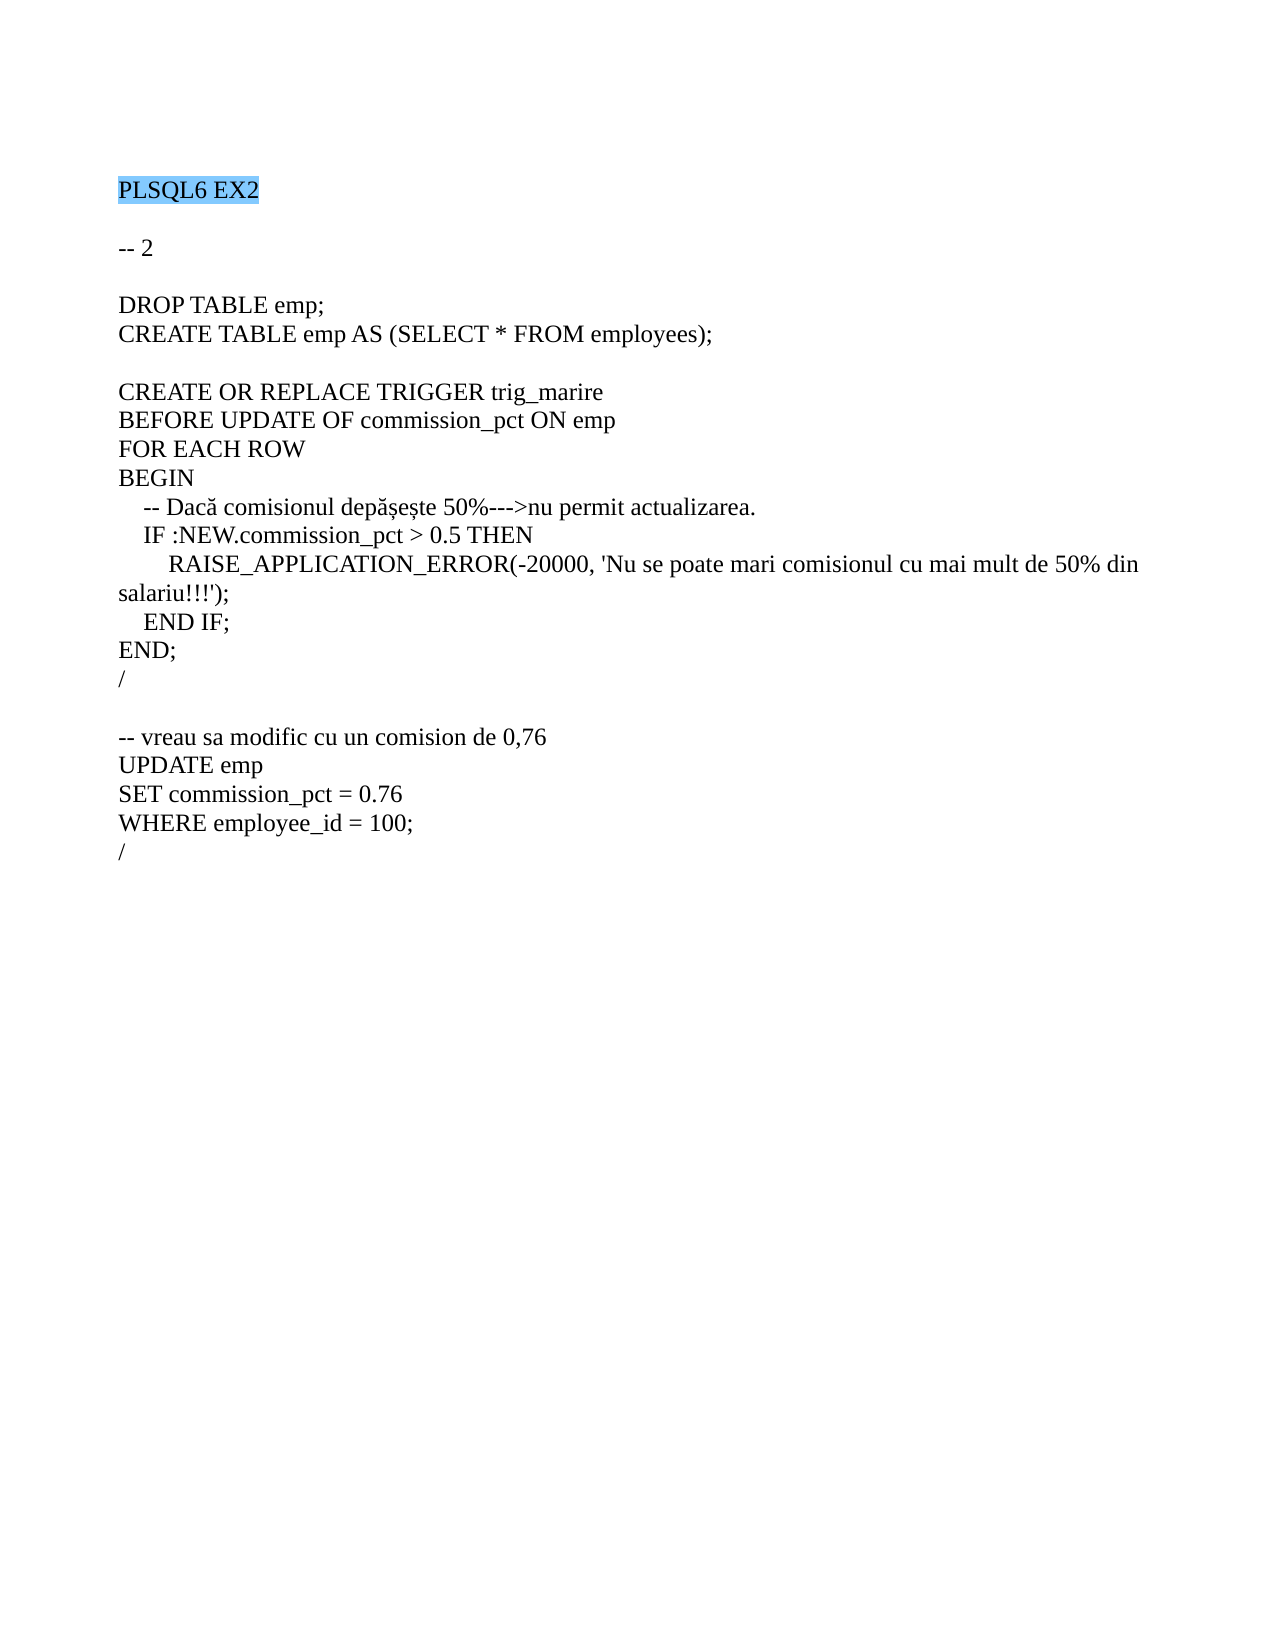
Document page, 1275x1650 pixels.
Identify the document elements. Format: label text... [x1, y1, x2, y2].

text RAISE_APPLICATION_ERROR(-20000, 'Nu se poate mari comisionul cu mai mult de 50% din salariu!!!'); [118, 549, 1157, 607]
text DROP TABLE emp; [118, 291, 1157, 319]
text END; [118, 636, 1157, 664]
text CREATE TABLE emp AS (SELECT * FROM employees); [118, 319, 1157, 348]
text -- 2 [118, 233, 1157, 262]
text WHERE employee_id = 100; [118, 808, 1157, 837]
text / [118, 837, 1157, 866]
text -- vreau sa modific cu un comision de 0,76 [118, 722, 1157, 751]
text SET commission_pct = 0.76 [118, 779, 1157, 808]
text / [118, 664, 1157, 693]
text CREATE OR REPLACE TRIGGER trig_marire [118, 377, 1157, 406]
text UPDATE emp [118, 751, 1157, 779]
text FOR EACH ROW [118, 434, 1157, 463]
text PLSQL6 EX2 [118, 176, 1157, 204]
text IF :NEW.commission_pct > 0.5 THEN [118, 521, 1157, 549]
text -- Dacă comisionul depășește 50%--->nu permit actualizarea. [118, 492, 1157, 521]
text BEGIN [118, 463, 1157, 492]
text BEFORE UPDATE OF commission_pct ON emp [118, 406, 1157, 434]
text END IF; [118, 607, 1157, 636]
